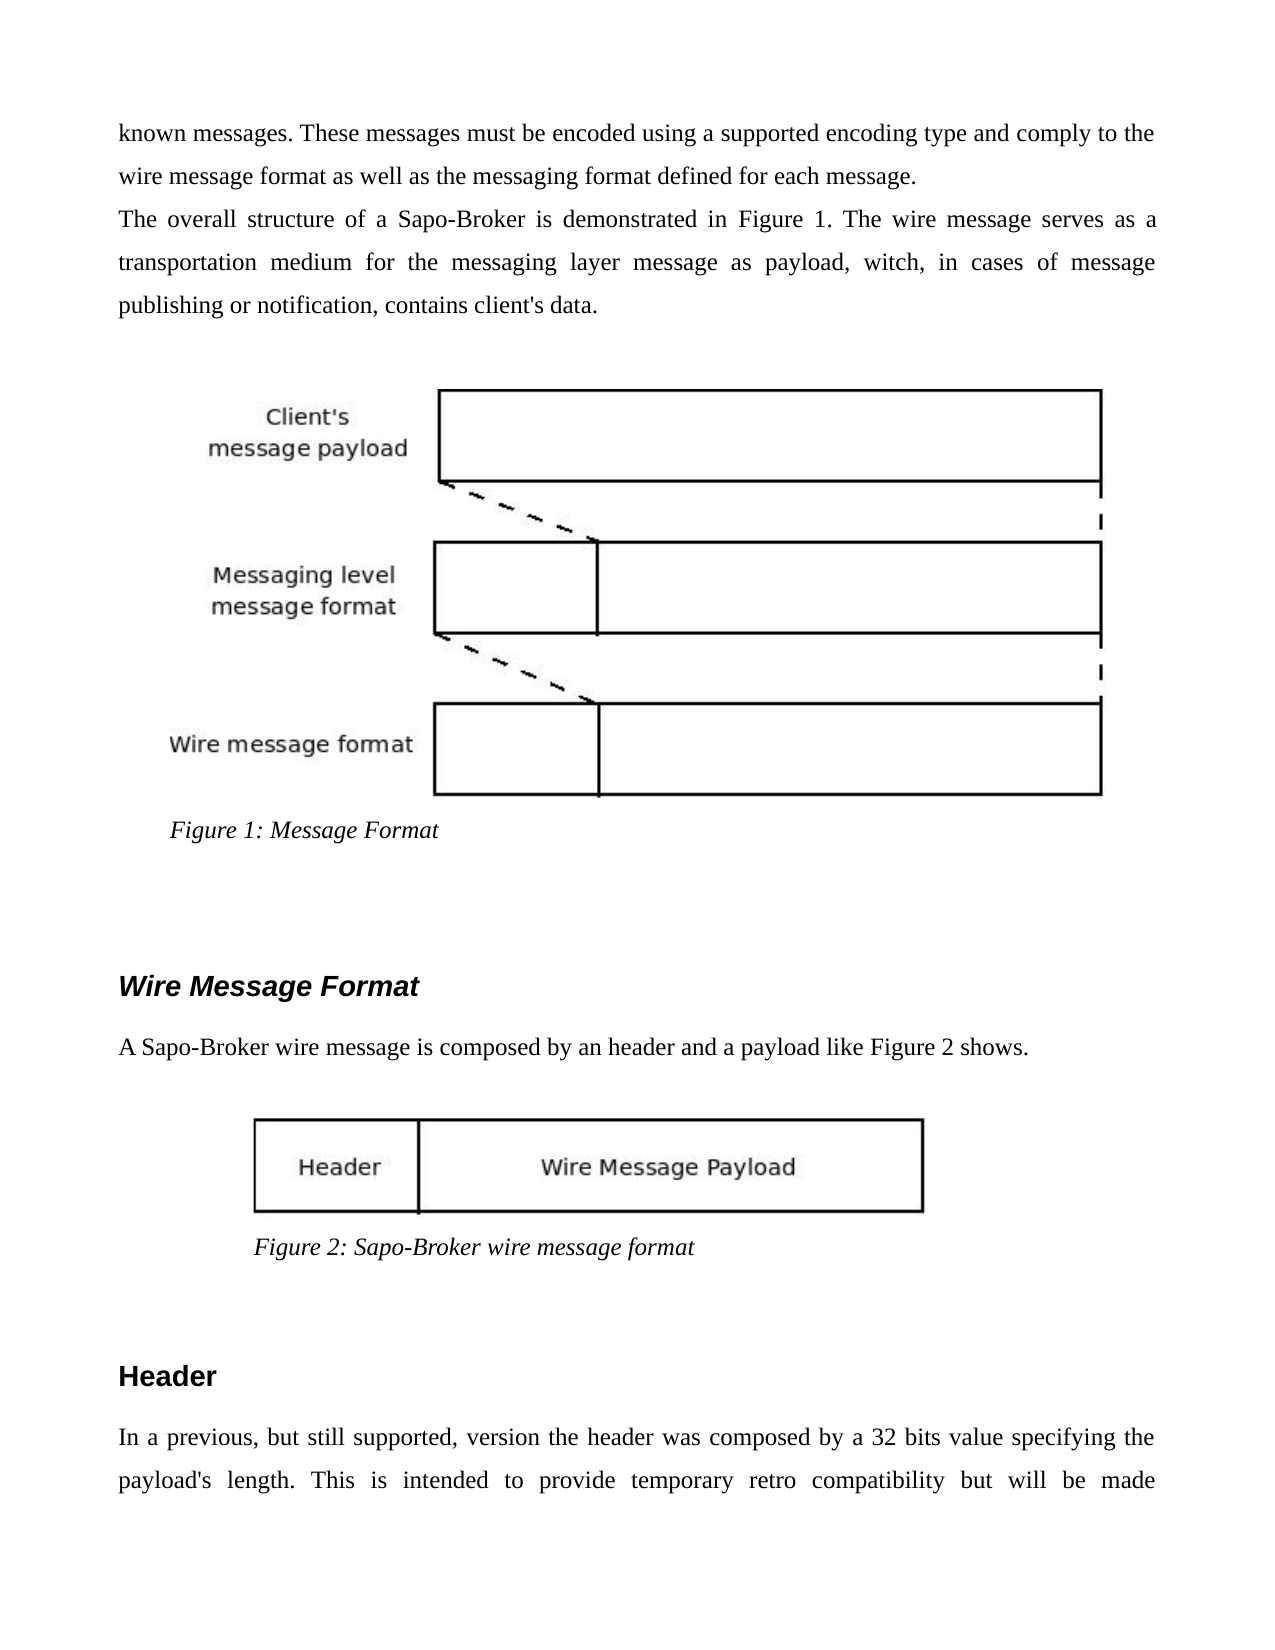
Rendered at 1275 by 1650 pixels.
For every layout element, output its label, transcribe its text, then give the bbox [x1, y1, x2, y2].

picture [253, 1117, 926, 1218]
text A Sapo-Broker wire message is composed by an header and a payload like Figure 2 shows. [118, 1032, 1157, 1061]
text In a previous, but still supported, version the header was composed by a 32 bits value specifying the payload's length. This is intended to provide temporary retro compatibility but will be made [118, 1422, 1157, 1493]
text known messages. These messages must be encoded using a supported encoding type and comply to the wire message format as well as the messaging format defined for each message. [118, 118, 1157, 190]
subtitle Wire Message Format [118, 969, 1157, 1003]
picture [169, 389, 1106, 801]
text Figure 1: Message Format [169, 801, 1106, 843]
text The overall structure of a Sapo-Broker is demonstrated in Figure 1. The wire message serves as a transportation medium for the messaging layer message as payload, witch, in cases of message publishing or notification, contains client's data. [118, 204, 1157, 319]
subtitle Header [118, 1359, 1157, 1392]
text Figure 2: Sapo-Broker wire message format [253, 1218, 925, 1260]
